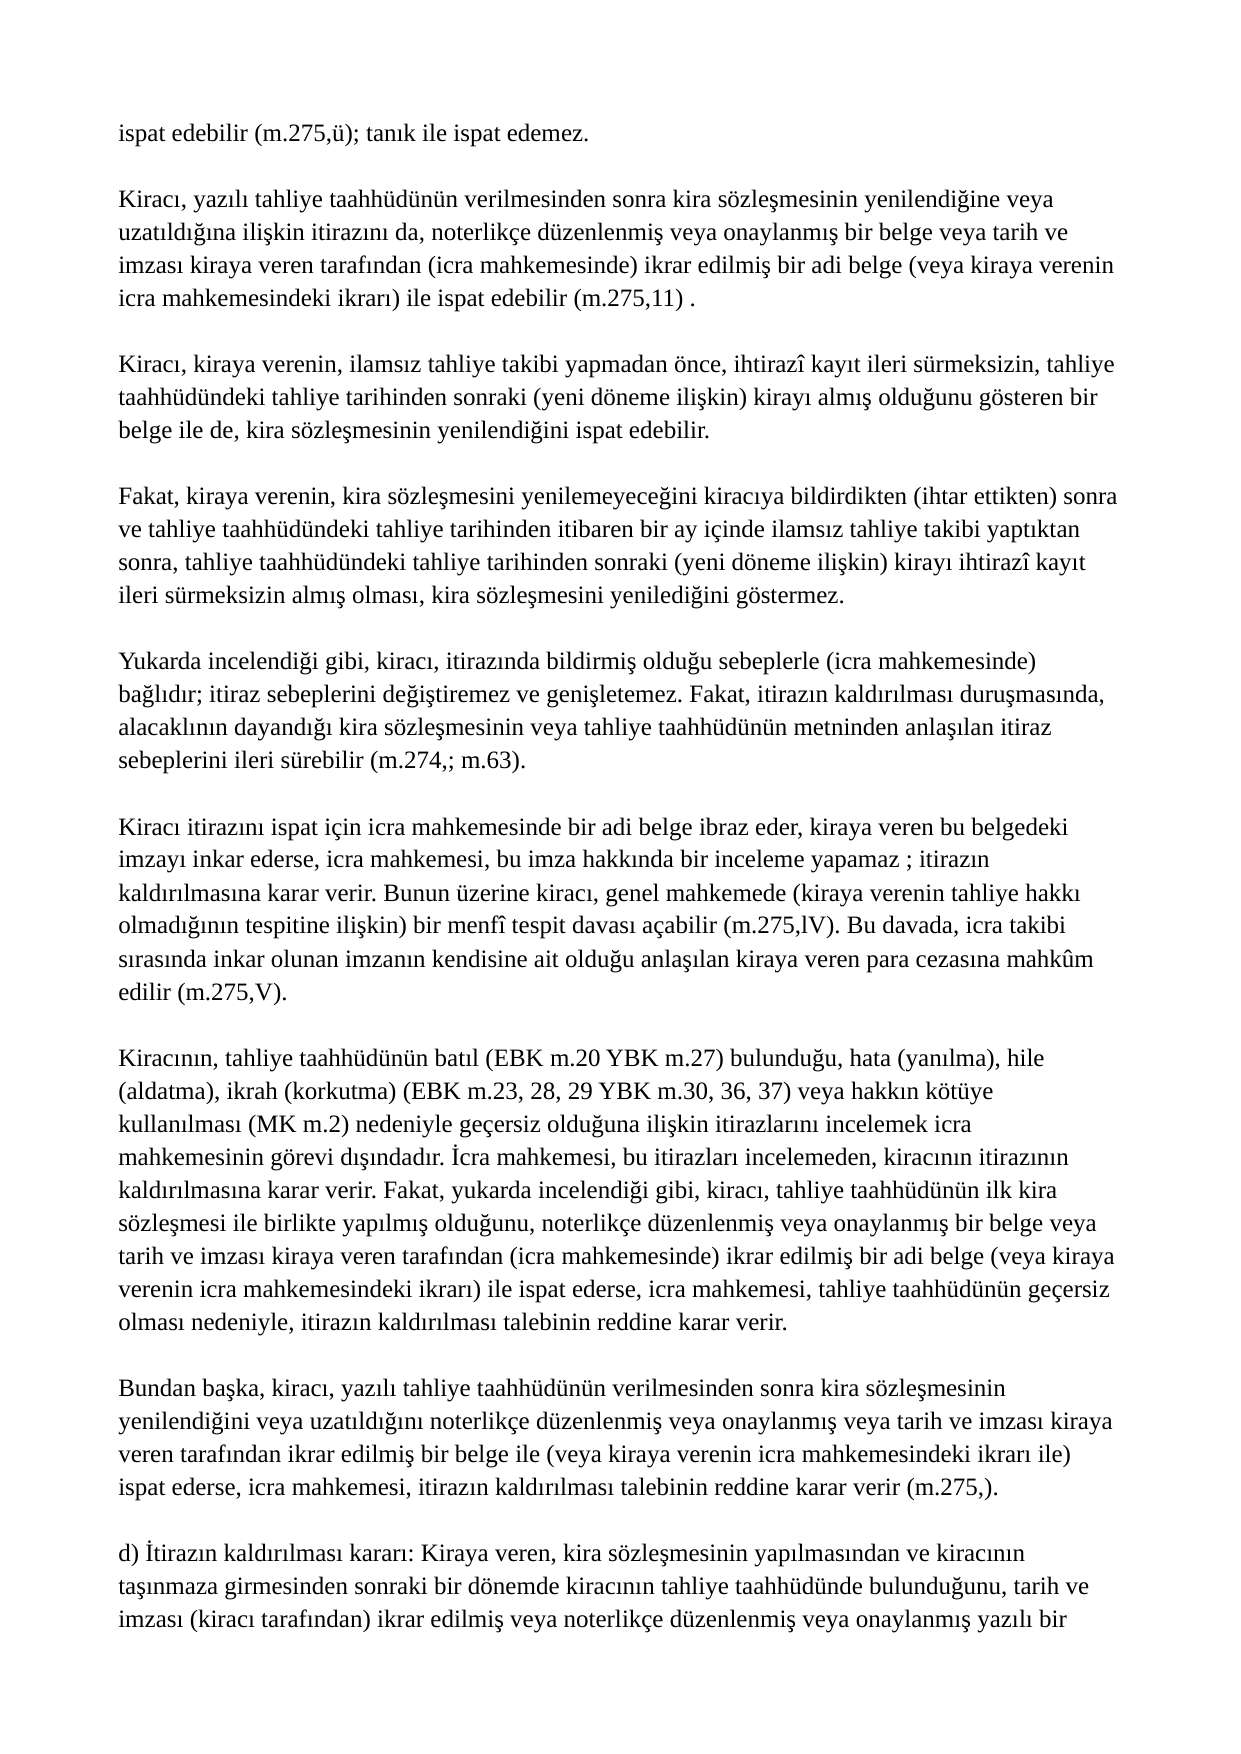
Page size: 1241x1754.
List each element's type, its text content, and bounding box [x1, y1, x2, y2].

text Bu halde, kiracı, icra mahkemesinde itirazını ispat etmekle yükümlüdür; ispat edemezse, icra mahkemesi, itirazın kaldırılmasına karar verir (m.275,ü). Bu konu, az sonra incelenecektir. c) Kiraya verenin noterlikçe düzenlenmiş veya onaylanmış kira sözleşmesine dayanması halinde itirazın kaldırılması: Kiraya veren noterlikçe (re'sen) düzenlenmiş veya tarih ve imzası onaylanmış bir kira sözleşmesine dayanarak ilamsız tahliye takibi yapmış ise, kiraya veren, icra mahkemesinden itirazın kaldırılmasını isteyebilir (m.275,ü). Bu halde de, kiracı, icra mahkemesinde itirazını ispat etmekle yükümlüdür ; ispat edemezse, icra mahkemesi, itirazın kaldırılmasına karar verir (m.275,ü). d) Kiracının itirazını ispat etmesi: İcra mahkemesinde, kiraya veren, kiracı ile kendisi arasında bir kira sözleşmesi bulunduğunu, tarih ve imzası (kiracı tarafından) ikrar edilmiş veya noterlikçe düzenlenmiş veya onaylanmış bir kira sözleşmesi ile ispat edince, itirazını ispat (etme) yükü kiracıya düşer. Kiracı, kira sözleşmesinin yenilendiğine veya uzatıldığına dair olan itirazını aynı kuvvet ve mahiyette bir belge ile ispat edebilir (m.275,ü). Yani kiracı, kira sözleşmesinin yenilendiğini veya uzatıldığını, noterlikçe düzenlenmiş veya onaylanmış bir belge ile ispat edebilir. Bundan başka, kiracı, kira sözleşmesinin yenilendiğini veya uzatıldığını, tarihi ve imzası kiraya veren tarafından (icra mahkemesinde) ikrar edilmiş olan bir adi belge (veya kiraya verenin icra mahkemesinde ikrarı) ile ispat edebilir (m.275,11). Kiracı, itirazını bu belgelerden biri ile ispat edemezse, icra mahkemesi, itirazın kaldırılmasına karar verir (m.275,11) . Kiracı, kiraya verenin takipten önce ihtirazî kayıt ileri sürmeksizin yeni kira dönemine ilişkin kirayı almış olduğunu gösteren bir belge ile de, kira sözleşmesinin yenilendiğini ispat edebilir. Fakat, kiraya verenin, kira sözleşmesini yenilemeyeceğini kiracıya bildirdikten (ihtar ettikten) sonra veya kira süresinin bitiminden itibaren bir ay içinde ilamsız tahliye takibi yaptıktan sonra, yeni kira dönemine ilişkin kirayı ihtirazî kayıt ileri sürmeksizin almış olması, kira sözleşmesini yenilediğini göstermez. Çünkü, kiraya veren, kira sözleşmesini yenilemek istemediğini, ihtarname veya ilamsız tahliye takibi ile bildirmiş durumdadır. Kiracı, itirazında bildirmiş olduğu sebeplerle (icra mahkemesinde) bağlıdır ; itiraz sebeplerini değiştiremez ve genişletemez. Fakat, itirazın kaldırılması duruşmasında, alacaklının dayandığı kira sözleşmesinin metninden anlaşılan itiraz sebeplerini ileri sürebilir (m.274, ; m.63). Mesela, kiracı, itirazında bildirmemiş olsa bile, icra mahkemesinde, ilamsız tahliye takibinin kira süresinin bitiminden önce yapılmış olduğunu ileri sürebilir. Kiracı icra mahkemesinde kira sözleşmesinin yenilendiğini veya uzatıldığını gösteren bir adî belge ibraz eder, bunun üzerine kiraya veren bu belge altındaki imzayı inkar eder ise, icra mahkemesi, bu imza hakkında bir inceleme yapamaz; itirazın kaldırılmasına karar verir. Bunun üzerine kiracı, genel mahkemede dava (kiraya verenin tahliye hakkı olmadığının tespitine ilişkin bir menfî tespit davası) açabilir (m.275,IV). Bu davada, icra takibi sırasında inkar olunan imzanın kendisine ait olduğu anlaşılan kiraya veren para cezasına mahkûm edilir (m.275,V). Kiracı, kira sözleşmesinin yenilendiğini veya uzatıldığını noterlikçe düzenlenmiş veya onaylanmış veya tarih ve imzası kiraya veren tarafından ikrar edilmiş bir belge ile (veya kiraya verenin icra mahkemesindeki ikrarı ile) ispat ederse, icra mahkemesi, kiraya verenin itirazın kaldırılması talebinin reddine karar verir (m.275,111). e) İtirazın kaldırılması kararı: Kiraya veren kira sözleşmesini noterlikçe düzenlenmiş veya onaylanmış bir kira sözleşmesi veya tarih ve imzası kiracı tarafından ikrar edilmiş adî bir kira sözleşmesi ile ispat eder, buna karşılık, kiracı kira sözleşmesinin yenilendiğini veya uzatıldığını noterlikçe düzenlenmiş veya onaylanmış veya tarihi ve imzası kiraya veren tarafından ikrar edilmiş bir adî belge ile ispat edemezse, icra mahkemesi, itirazın kaldırılmasına karar verir . İcra mahkemesi, itirazın kaldırılması kararında kiracıyı (asgari yüzde yirmi) tazminata mahkûm edemez. Çünkü, m.269/d hükmündekinin aksine, m.275 hükmünde, m.68 hükmünün uygulanacağı belirtilmiş değildir . Bu halde, icra mahkemesi yalnız “itirazın kaldırılmasına” karar vermekle yetinir (m.275). İcra mahkemesinin, bundan başka “tahliye kararı” vermesine de gerek yoktur. Çünkü, tahliye, itirazın kaldırılması kararının doğal bir sonucudur ve itirazın kaldırılması kararma göre icra dairesince gerçekleştirilecektir (misaller: ll.Cilt s. 1979 ; fakat, bkz : aşa. dipnot 273 ve 278 civarı). Yıllık kira tutarının temyiz sınırından fazla olması halinde, icra mahkemesinin itirazın kaldırılması kararı temyiz edilebilir (m.363/3). Fakat bu temyiz, itirazın kaldırılması kararının icrasını, yani kiracının tahliye edilmesini durdurmaz. İİK m.269/c, ve m.276,111 hükümlerinde olduğu gibi, burada da, itirazın kaldırılması kararını temyiz eden borçlunun m.36’ya göre teminat yatırarak icra dairesinden bir süre alabileceği ve bunun üzerine Yargıtay'dan icranın geri bırakılmasına (durdurulmasına) karar verilmesini isteyebileceği kanısındayım ; fakat, Yargıtay karşı görüştedir. İcra mahkemesinin itirazın kaldırılması kararı üzerine, kiracı, icra dairesi tarafından, taşınmazdan zorla çıkarılır ve taşınmaz kiraya verene teslim edilir (m.273 kıyasen). İcra mahkemesinin itirazın kaldırılması kararı maddî anlamda kesin hüküm teşkil etmez. Bu nedenle, itirazı kaldırılmış olan kiracı, genel mahkemede (kiraya verenin tahliye hakkı olmadığının tespiti için) menfî tespit davası açabilir. Bu menfî tespit davasının, itirazın kaldırılması kararının icrasına etkisi ilerde incelenecektir . f) İtirazın kaldırılması talebinin reddi kararı: Kiraya veren, kiracı ile arasında bir kira sözleşmesi bulunduğunu noterlikçe düzenlenmiş veya onaylanmış bir kira sözleşmesi veya tarih ve imzası kiracı tarafından ikrar edilmiş adî yazılı bir kira sözleşmesi ile ispat edemezse (özellikle kiracı adî yazılı kira sözleşmesindeki imzayı inkar ederse), icra mahkemesi, itirazın kaldırılması talebinin reddine karar verir. Kiraya veren kira sözleşmesini noterlikçe düzenlenmiş veya onaylanmış bir kira sözleşmesi veya tarih ve imzası kiracı tarafından ikrar edilmiş adî yazılı bir kira sözleşmesi ile ispat eder, buna karşılık, kiracı da, kira sözleşmesinin yenilendiğini veya uzatıldığını noterlikçe düzenlenmiş veya onaylanmış veya tarih ve imzası kiraya veren tarafından ikrar edilmiş bir belge ile (veya kiraya verenin icra mahkemesindeki ikrarı ile) ispat ederse, icra mahkemesi, kiraya verenin itirazın kaldırılması talebinin reddine karar verir (m.275,111). Kiraya veren, kira süresinin bitiminden önce tahliye takip talebinde bulunmuş ise, icra mahkemesi, itirazın kaldırılması talebinin reddine karar verir. Kiraya veren, kira süresinin bitiminden itibaren bir aylık süreyi geçirdikten sonra takip talebinde bulunmuş ise, icra mahkemesi, itirazın kaldırılması talebinin reddine karar verir . Bir kira sözleşmesinde birden fazla kiraya veren veya kiracı bulunması halinde, ilamsız tahliye takibi kiraya verenlerin hepsi tarafından birlikte yapılmamış veya kiracıların hepsine karşı birlikte yapılmamış ise, icra mahkemesi, itirazın kaldırılmasına karar veremez ; itirazın kaldırılması talebinin reddine karar verir . Kiraya veren takip talebinde tahliye istememişse, icra mahkemesi, itirazın kaldırılmasına karar veremez ; itirazın kaldırılması talebinin reddine karar verir . Yıllık kira tutarının temyiz sınırından fazla olması halinde, icra mahkemesinin itirazın kaldırılması talebinin reddi kararı temyiz edilebilir (m.363/3). İcra mahkemesinin itirazın kaldırılması talebinin reddi kararı maddî anlamda kesin hüküm teşkil etmez. Bu nedenle, kiraya veren, sulh hukuk mahkemesinde kiracıya karşı tahliye davası açabilir (m.275,IV). g) İtirazın kaldırılması talebinin konusuz kalması: Kiraya verenin itirazın kaldırılması talebinde bulunmasından sonra, kiracı taşınmazı tahliye ederse, itirazın kaldırılması talebi konusuz kalır. Bu halde, icra mahkemesi, itirazın kaldırılması talebinin konusuz kaldığı gerekçesiyle bu talep hakkında bir karar verilmesine yer (mahal) olmadığına karar verir. Fakat icra mahkemesi, yargılama giderleri bakımından yargılamaya devam ederek, hangi tarafın haksız olduğunu tespit ederek, o tarafı yargılama giderlerine mahkûm eder . Konut ve çatılı işyeri kiralarında taşınmazların tahliyesi 1) Genel bilgi Konut ve çatılı işyeri kiralarında (YBK m.3 3 9) kiracı, belirli süreli sözleşmelerin süresinin bitiminden en az onbeş gün önce bildirimde bulunmadıkça, sözleşme aynı koşullarla bir yıl için uzatılmış sayılır. Kiraya veren, sözleşme süresinin bitimine dayanarak sözleşmeyi sona erdiremez (YBK m.347,I,c.l ve 2) . Buna göre, kiraya verenin kira süresinin bitiminde kiracıyı çıkarma hakkı olmadığı için, kiraya veren, yukarda incelenen İİK m.272275 hükümlerine göre, kiracıya karşı ilamsız tahliye takibi de yapamaz. Bu halde, kiraya veren, (yazılı bir tahliye taahhüdü olmadan) yalnız kira sözleşmesine dayanarak kira süresinin bitmesi nedeniyle ilamsız tahliye takibi yapamaz ; yaparsa, icra dairesinin takip talebini reddetmesi gerekir. İcra dairesi, kiracıya tahliye emri gönderirse, kiracı takibin iptali için (süresiz) şikayet yoluna gidebileceği gibi, tahliye emrine itiraz da edebilir. Bunun üzerine, kiraya veren itirazın kaldırılması talebi ile icra mahkemesine başvurursa, icra mahkemesi, itirazın kaldırılması talebinin reddine karar verir. Az sonra görüleceği gibi, elinde kiracı tarafından (sonradan) verilmiş geçerli bir yazılı tahliye taahhüdü (YBK m.352,I) bulunan kiraya veren, bu tahliye taahhüdüne dayanarak, tahliye taahhüdünde yazılı tahliye tarihinin bitiminden itibaren bir ay içinde, yukarda incelenmiş olan m.272 hükmüne göre, ilamsız tahliye takibi yapabilir. Burada ( nolu başlık altında), bu yolun özellikleri incelenecektir. Bu yapılırken, yukardaki “konut ve çatılı işyeri dışındaki kiralarda taşınmazların tahliyesi” (ü nolu başlık altındaki) açıklamalara yollamada (atıfta) bulunarak, konut ve çatılı işyeri kiralarında taşınmazların ilamsız icra yolu ile tahliyesinin arzettiği özelliklerin incelenmesi ile yetinilecektir: 2) Yazılı tahliye taahhüdü Yukarda da değinildiği gibi, kiracı, kiralananın teslim edilmesinden sonra, kiraya verene karşı, kiralananı belli bir tarihte boşaltmayı yazılı olarak üstlendiği halde boşaltmamışsa kiraya veren, kira sözleşmesini bu tarihten başlayarak bir ay içinde icraya başvurmak (veya tahliye davası HMK m.4/a açmak) suretiyle sona erdirebilir (YBK m.352,I): YBK m.352 “birinci fıkrası, 6570 sayılı Kanunun 7 nci maddesinin birinci fıkrasının (a) bendinden alınmıştır. Ancak, uygulamadaki adıyla “kiracının tahliye taahhüdü”nün geçerli olması, yine uygulamada benimsendiği gibi, kiracının, bunu kiraya verene karşı, kiralananın teslim edilmesinden sonra, yazılı olarak ve belirli bir tarih içerecek biçimde üstlenmesi koşullarının birlikte gerçekleşmesine bağlanmıştır” . Buna göre, konut ve çatılı işyeri kiralarında, kiracı kiralananın teslim edilmesinden sonra, kiraya verene karşı, kiralananı belli bir tarihte boşaltmayı yazılı olarak üstlendiği halde boşaltmamışsa, kiraya veren , bu tarihten başlayarak bir ay içinde icra dairesine başvurarak tahliye isteyebilir (YBK m.352,1); yani, İİK'nun 272 ve sonraki maddelerine göre ilamsız tahliye takibi yapabilir. Burada söz ve inceleme konusu olan kiracı (borçlu) tarafından verilmiş olan yazılı tahliye taahhüdüdür. Kiracıdan başka bir üçüncü kişinin verdiği tahliye taahhüdüne dayanarak kiracıya karşı ilamsız tahliye takibi yapılamayacağı gibi, tahliye davası da açılamaz . Fakat, kiraya veren, kiracının tahliyesini taahhüt etmiş olan üçüncü kişiye karşı, YBK m.128 hükmüne göre tazminat davası açabilir. Tahliye taahhüdü ilk kira sözleşmesi ile birlikte yapılmış ise, kiracı bu tahliye taahhüdünü ekseriya cebir ve ikrah etkisi altında yapacağından ve bu YBK m.347,Tin “sözleşme aynı koşullarla bir yıl için uzatılmış sayılır. Kiraya veren, sözleşme süresinin bitimine dayanarak sözleşmeyi sona erdiremez” hükmüne aykırı düşeceğinden, böyle (ilk kira sözleşmesi ile birlikte yapılmış) tahliye taahhüdü kamu düzenine aykırı ve bu nedenle geçersizdir . Buna karşılık, kiralananın kiracıya teslim edilmesinden sonraki bir dönemde, kiracının verdiği yazılı tahliye taahhüdü geçerlidir (YBK m.352,1). Çünkü, bu halde taşınmazda oturmakta olan kiracının baskı altında bulunması söz konusu değildir; yani, kiracı tahliye taahhüdünü serbest iradesi ile vermektedir . Kiracı taşınmazda sözlü bir kira sözleşmesine dayanarak oturmakta olsa bile, kiracının taşınmazda oturmakta iken verdiği yazılı tahliye taahhüdü geçerlidir. Yukarda görüldüğü gibi, ilk kira sözleşmesindeki tahliye taahhüdü geçersizdir. Buna karşılık, kiracı kiralananda oturmakta iken yapılan (veya yenilenen) ikinci kira sözleşmesindeki tahliye taahhüdü geçerlidir . Çünkü, bu halde de kiralananda oturmakta olan kiracının baskı altında bulunması söz konusu değildir; yani, kiracı, ikinci kira sözleşmesini ve bu sözleşmedeki tahliye taahhüdünü serbest iradesi ile imzalamaktadır . Kiracının kiralananda oturmakta iken verdiği ikinci ve onu izleyen tahliye taahhütleri de geçerlidir . Çünkü, bu halde de kiralananda oturmakta olan kiracının baskı altında bulunması söz konusu değildir ; yani, kiracı ikinci ve onu izleyen tahliye taahhütlerini serbest iradesi ile imzalamaktadır. Tahliye taahhüdü yazılı olarak yapılmalıdır (YBK m.352,I). Bunun dışında, tahliye taahhüdü herhangi bir şekle tabi değildir. Tahliye taahhüdü, kiracının tek taraflı bir beyanı ile yapılan bir işlem olduğundan, sözleşme şeklinde yapılmasına gerek yoktur. Bu nedenle, tahliye taahhüdü, kira sözleşmesinin uzatılmasına veya yenilenmesine ilişkin sözleşmede yapılabileceği gibi, ayrı bir belgede (mesela, bir mektupta, ihtarnamede, konusu sadece tahliye taahhüdü olan bir belgede) de yapılabilir . Tahliye taahhüdünde, kiralananın belli bir tarihte boşaltılacağının açıkça yazılı olması gerekir (YBK m.352,I). Bu (taşınmazın tahliye edileceği) tarih kira süresinin bitim tarihi olabileceği gibi, ondan önceki veya sonraki (belirli) bir tarih de olabilir. Açık bir tahliye tarihini içermeyen yazılı tahliye taahhüdüne dayanarak ilamsız tahliye takibi yapılamaz . Tahliye taahhüdünün hiçbir şarta bağlı olmaması (kayıtsız ve şartsız olması) gerekir . Tahliye taahhüdü kiracı tarafından verilir. Kanımca, kiracının vekilinin verdiği tahliye taahhüdünün geçerli olabilmesi için, vekilin vekaletnamesinde açık bir “tahliye taahhüdü verme yetkisinin” bulunması gerekir. Yargıtay, vekaletnamesinde ahzü kabz, sulh, ibra, feragat ve satış yetkisi bulunan vekilin, tahliye taahhüdünde bulunabilmesi için özel yetkiye gerek bulunmadığına karar vermiştir. Bundan başka, kiracı adına kira sözleşmesini yapmış (imzalamış) olan vekilin, kiracı adına tahliye taahhüdünde bulunabileceğine karar verilmiştir . Kira sözleşmesinde birden fazla kiracının bulunması halinde, kiracıların tümü tahliye taahhüdünde bulunmuş ise, kiraya veren bu tahliye taahhüdüne dayanarak ilamsız tahliye takibi yapabilir. Kiracılardan birinin (veya birkaçının) verdiği tahliye taahhüdüne dayanarak ilamsız tahliye takibi yapılamaz. Çünkü, kiracılar arasında mecburî takip arkadaşlığı vardır. Yukarda görüldüğü gibi, kira süresinin bitmesi nedeniyle ilamsız tahliye, yalnız yazılı kira sözleşmesi (mukavelename) bulunması halinde başvurulabilecek olan bir yoldur (m.272,I). Bu kural, konut ve çatılı işyeri dışındaki (boş arsalar, tarlalar, bahçeler ve bağlar gibi) kiralarda taşınmazların tahliyesinde tam olarak uygulanır. Buna karşılık, konut ve çatılı işyeri kiralarında (YBK m.339 vd) yazılı bir kira sözleşmesi bulunmasa dahi, sadece yazılı tahliye taahhüdüne dayanarak ilamsız tahliye takibi yapılabilir (YBK m.352,I). Ancak, bu yazılı tahliye taahhüdünden (veya başka bir belgeden veya kiracının ikrarından), taraflar arasında daha önce sözlü bir kira sözleşmesi yapılmış olduğunun ve kiracının bu sözlü kira sözleşmesi gereğince kiralananda oturmakta iken yazılı tahliye taahhüdünde bulunduğunun açıkça anlaşılması gerekir . 3) Takip talebi Konut ve çatılı işyeri kiralarında elinde yukarda incelendiği gibi geçerli bir yazılı tahliye taahhüdü bulunan kiraya veren, kiracıya karşı (icra dairesinde) ilamsız tahliye takibi yapabilir (YBK m.352,I). Bu takip talebi, kural olarak yukarda incelendiği gibidir . Burada da takip talebinde bulunma süresi bir aydır (m.272,I) . Bu bir aylık süre, yazılı tahliye taahhüdünde belirtilmiş olan tahliye tarihinin bitiminden itibaren işlemeye başlar. Burada da, kiraya veren, tahliye taahhüdünde belirtilmiş olan tahliye tarihinden önce takip talebinde bulunamaz Kiracı tahliye taahhüdünde bulunduktan sonra kiraya veren taşınmazını başkasına temlik ederse, yeni malik, eski malike verilen tahliye taahhüdüne dayanarak, kiracıya karşı ilamsız tahliye takibi yapabilir . Tahliye taahhüdü kiracının mirasçılarını da bağlar. Bu nedenle kiracı yazılı tahliye taahhüdünde bulunduktan sonra ölmüş ise, kiraya veren, bu tahliye taahhüdüne dayanarak mirasçılara karşı ilamsız tahliye takibi yapabilir . Kiraya verenin, takip talebinde bir yazılı tahliye taahhüdüne dayandığını bildirmesi ve bu tahliye taahhüdünün aslını (veya kendisi tarafından onaylanmış iki örneğini) takip talebi ile birlikte icra dairesine vermesi gerekli ve yeterüdir (Y m.21/d) . 4) Tahliye emri Konut ve çatılı işyeri kiralarında yazılı tahliye taahhüdüne dayanarak yapılan ilamsız tahliye takibi üzerine de, icra dairesi, kiracıya (14 örnek nolu) tahliye emri gönderir (m.272,ü,). Bu tahliye emri, yukarda incelendiği gibidir. 5) Tahliye emrine itiraz edilmemesi Kiracı, tahliye emrinin kendisine tebliğinden itibaren yedi gün içinde (icra dairesinde) tahliye emrine itiraz etmezse, ilamsız tahliye takibi kesinleşir. Bu halde, kiracı, tahliye emrinin tebliğinden itibaren onbeş gün içinde taşınmazı boşaltmazsa, icra dairesi tarafından taşınmazdan zorla çıkarılır ve taşınmaz kiraya verene teslim edilir (m.273). Bu konu, tamamen yukarda incelendiği gibidir. Yani, bu konuda, konut ve çatılı işyeri kiraları ile diğer kiralar arasında hiçbir fark yoktur . 6) Tahliye emrine itiraz edilmesi Yukarda incelendiği gibi, kiracı, tahliye emrinin kendisine tebliğinden itibaren yedi gün içinde (icra dairesinde) tahliye emrine itiraz edebilir (m.274) ". a) İtiraz sebepleri: aa) Kiracının itirazı, adi yazılı tahliye taahhüdündeki imzanın (ve tarihin) inkarına ilişkin olabilir. İmza (veya tarih) inkarının açık olması gerekir . Kiracı, tahliye emrine itiraz ederken takibin dayandığı adi yazılı tahliye taahhüdündeki imzayı (ve tarihi) ayrıca ve açıkça inkar etmezse, bu imzayı (ve tarihi) ikrar etmiş sayılır. Çünkü, kiracı itiraz sebepleriyle bağlıdır (m.274,, m.63) . bb) Kiracının itirazı, tahliye taahhüdünün ilk kira sözleşmesi ile birlikte verilmiş olduğu ve bu nedenle geçersiz bulunduğuna ilişkin olabilir (bkz : yuk. dipnot 242 civarı). cc) Kiracının itirazı, yazılı tahliye taahhüdünün verilmesinden sonra kira sözleşmesinin yenilendiğine veya uzatıldığına ilişkin de olabilir (m.272, ; m.275,11). b) İtirazın etkisi: Kiracının yedi gün içinde (icra dairesine) yaptığı itiraz, tahliye takibini durdurur (m.274,ü). Bunun üzerine, kiraya verenin, itiraz ile duran ilamsız tahliye takibine devam edebilmesi için, icra mahkemesinden itirazın kaldırılmasını istemesi gerekir (m.275); itirazın kaldırılması, az sonra incelenecektir. Kiraya veren icra mahkemesinden itirazın kaldırılması kararı getirmeden, icra dairesi, itiraz ile durmuş olan ilamsız tahliye takibine davam edemez . Yedi gün içinde tahliye emrine itiraz etmiş ve bu nedenle hakkındaki tahliye takibi durmuş olan kiracının, ayrıca icra mahkemesine başvurarak takibin durdurulmasını ve tahliye emrinin (veya takibin) iptalini istemekte hukuki yararı yoktur. 7) İtirazın kaldırılması (m.275) Yukarda incelendiği gibi, tahliye emrine itiraz ile duran ilamsız tahliye takibine devam edilebilmesi için, kiraya veren, hemen icra mahkemesinden itirazın kaldırılmasını isteyebilir (m.275,I) . a) adi yazılı tahliye taahhüdü bulunması halinde itirazın kaldırılması: aa) imza inkar edilmiş ise : Kiraya veren adi yazılı bir tahliye taahhüdüne dayanarak ilamsız tahliye takibi yapmış ve kiracı tahliye emrine itirazında bu adi yazılı tahliye taahhüdündeki imzayı ayrıca ve açıkça inkar etmiş ise, kiraya veren, icra mahkemesinden itirazın kaldırılmasını isteyemez; isterse, icra mahkemesi, imza incelemesi yapmaksızın, itirazın kaldırılması talebinin reddine karar verir. Çünkü, bu halde, icra mahkemesinin (inkar edilen) imzayı inceleme (veya incelettirme) yetkisi yoktur. Bu halde, gerek kiracının (itirazında) imzayı inkar etmesi üzerine, gerek icra mahkemesinin itirazın kaldırılması talebini reddetmesi üzerine, kiraya veren, sulh hukuk mahkemesinde kiracıya karşı tahliye davası açabilir (m.275,IV). Bu tahliye davasında, icra takibi sırasında inkar ettiği imzanın kendisine ait olduğu anlaşılan kiracı, (sulh hukuk mahkemesince) para cezasına mahkûm edilir (m.275,V). bb) Adî yazılı tahliye taahhüdündeki tarih inkar edilmiş ise : Kiraya veren adi yazılı bir tahliye taahhüdüne dayanarak ilamsız tahliye takibi yapmış ve kiracı tahliye emrine itirazında bu adi yazılı tahliye taahhüdündeki tarihi (tanzim tarihini) ayrıca ve açıkça inkar etmiş ise, kiraya veren, icra mahkemesinden itirazın kaldırılmasını isteyemez ; isterse, icra mahkemesi, tarih konusunda bir inceleme yapmaksızın, itirazın kaldırılması talebinin reddine karar verir. Çünkü, m.275,irye göre, icra mahkemesinin itirazın kaldırılmasına karar verebilmesi için, imzanın ikrar edilmiş olması yeterli olmayıp, bundan başka tarih'in de ikrar edilmiş olması gerekir Kiracı, tahliye emrine itiraz ederken inkar etmiş olduğu imzayı veya tarihi (veya her ikisini) icra mahkemesinde açıkça ikrar (kabul) ederse, o zaman, kiraya verenin itirazın kaldırılması talebi icra mahkemesince incelenir. Çünkü, kiraya verenin tahliye talebi, tarih ve imzası ikrar olunmuş bir tahliye taahhüdüne dayanmaktadır (m.275,11) cc) Tahliye taahhüdündeki imza ve tarih ikrar edilmiş (veya ayrıca ve açıkça inkar edilmemiş) ise : Kiracı tahliye emrine itiraz ederken adi yazılı tahliye taahhüdündeki imzayı ve tarihi açıkça ikrar etmiş veya imzayı ve tarihi ayrıca ve açıkça inkar etmemiş (ve bu nedenle imzayı ve tarihi ikrar etmiş sayılmış) ise, kiraya veren, icra mahkemesinden itirazın kaldırılmasını isteyebilir (m.275,ü) . Bu halde, kiracı, icra mahkemesinde adi yazılı tahliye taahhüdündeki imzayı ve tarihi inkar edemez; çünkü kiracı, itiraz sebepleri ile bağlıdır (m.274,; m.63) . b) Noterlikçe düzenlenmiş veya onaylanmış tahliye taahhüdü bulunması halinde itirazın kaldırılması : Kiraya veren, noterlikçe (re'sen) düzenlenmiş veya tarih ve imzası onaylanmış bir tahliye taahhüdüne dayanarak ilamsız tahliye takibi yapmış ise, icra mahkemesinden itirazın kaldırılmasını isteyebilir (m.275, ü). Bu halde, kira sözleşmesi de noterlikçe düzenlenmiş veya onaylanmış ise ve (noterlikçe düzenlenmiş veya onaylanmış) tahliye taahhüdünün tarihi (kira sözleşmesinden) daha sonraki bir tarih ise, kiraya veren, icra mahkemesinden itirazın kaldırılmasını isteyebilir . Kira sözleşmesi sözlü olarak yapılmış ise, kiraya verenin noterlikçe düzenlenmiş veya onaylanmış tahliye taahhüdüne dayanarak icra mahkemesinden itirazın kaldırılmasını isteyebilmesi için, bu tahliye taahhüdünden (veya başka bir belgeden veya kiracının ikrarından), taraflar arasında daha önce sözlü bir kira sözleşmesi yapılmış olduğunun ve kiracının bu sözlü kira sözleşmesi gereğince kiralananda oturmakta iken yazılı tahliye taahhüdünde bulunduğunun açıkça anlaşılması gerekir. Kira sözleşmesi adi yazılı şekilde yapılmış ise, kiraya verenin noterlikçe düzenlenmiş veya onaylanmış tahliye taahhüdüne dayanarak icra mahkemesinden itirazın kaldırılmasını isteyebilmesi için, kiracının adi yazılı kira sözleşmesindeki tarihi inkar etmemiş (ikrar etmiş) olması veya (kira sözleşmesindeki tarihin inkar edilmiş olması halinde) noterlikçe düzenlenmiş veya onaylanmış tahliye taahhüdünden (veya başka bir belgeden veya kiracının ikrarından) kiracının (tarihini inkar ettiği) adi yazılı kira sözleşmesi gereğince kiralananda oturmakta iken yazılı tahliye taahhüdünde bulunduğunun açıkça anlaşılması gerekir . Kiracı adi yazılı kira sözleşmesindeki tarihi inkar etmiş ve kiraya verenin dayandığı noterlikçe düzenlenmiş veya onaylanmış tahliye taahhüdünden (veya başka bir belgeden veya kiracının ikrarından) kiracının (tarihini inkar ettiği) adi yazılı kira sözleşmesi gereğince kiralananda oturmakta iken yazılı tahliye taahhüdünde bulunduğu açıkça anlaşılamıyor ise, kiraya veren, icra mahkemesinden itirazın kaldırılmasını isteyemez; isterse, icra mahkemesi itirazın kaldırılması talebinin reddine karar verir . c) Kiracının itirazını ispat etmesi: İcra mahkemesinde, kiraya veren, kira sözleşmesinin yapılmasından ve kiracının taşınmaza girmesinden sonraki bir dönemde kiracının tahliye taahhüdünde bulunduğunu, tarih ve imzası (kiracı tarafından) ikrar edilmiş veya noterlikçe düzenlenmiş veya onaylanmış bir tahliye taahhüdü ile ispat edince, itirazını ispat (etme) yükü kiracıya düşer. Kiracı, tahliye taahhüdünün ilk kira sözleşmesi ile birlikte verilmiş olduğuna ilişkin itirazını, noterlikçe düzenlenmiş veya onaylanmış bir belge veya tarih ve imzası kiraya veren tarafından (icra mahkemesinde) ikrar edilmiş bir adi belge (veya kiraya verenin icra mahkemesindeki ikrarı) ile ispat edebilir (m.275,ü); tanık ile ispat edemez. Kiracı, yazılı tahliye taahhüdünün verilmesinden sonra kira sözleşmesinin yenilendiğine veya uzatıldığına ilişkin itirazını da, noterlikçe düzenlenmiş veya onaylanmış bir belge veya tarih ve imzası kiraya veren tarafından (icra mahkemesinde) ikrar edilmiş bir adi belge (veya kiraya verenin icra mahkemesindeki ikrarı) ile ispat edebilir (m.275,11) . Kiracı, kiraya verenin, ilamsız tahliye takibi yapmadan önce, ihtirazî kayıt ileri sürmeksizin, tahliye taahhüdündeki tahliye tarihinden sonraki (yeni döneme ilişkin) kirayı almış olduğunu gösteren bir belge ile de, kira sözleşmesinin yenilendiğini ispat edebilir. Fakat, kiraya verenin, kira sözleşmesini yenilemeyeceğini kiracıya bildirdikten (ihtar ettikten) sonra ve tahliye taahhüdündeki tahliye tarihinden itibaren bir ay içinde ilamsız tahliye takibi yaptıktan sonra, tahliye taahhüdündeki tahliye tarihinden sonraki (yeni döneme ilişkin) kirayı ihtirazî kayıt ileri sürmeksizin almış olması, kira sözleşmesini yenilediğini göstermez. Yukarda incelendiği gibi, kiracı, itirazında bildirmiş olduğu sebeplerle (icra mahkemesinde) bağlıdır; itiraz sebeplerini değiştiremez ve genişletemez. Fakat, itirazın kaldırılması duruşmasında, alacaklının dayandığı kira sözleşmesinin veya tahliye taahhüdünün metninden anlaşılan itiraz sebeplerini ileri sürebilir (m.274,; m.63). Kiracı itirazını ispat için icra mahkemesinde bir adi belge ibraz eder, kiraya veren bu belgedeki imzayı inkar ederse, icra mahkemesi, bu imza hakkında bir inceleme yapamaz ; itirazın kaldırılmasına karar verir. Bunun üzerine kiracı, genel mahkemede (kiraya verenin tahliye hakkı olmadığının tespitine ilişkin) bir menfî tespit davası açabilir (m.275,lV). Bu davada, icra takibi sırasında inkar olunan imzanın kendisine ait olduğu anlaşılan kiraya veren para cezasına mahkûm edilir (m.275,V). Kiracının, tahliye taahhüdünün batıl (EBK m.20 YBK m.27) bulunduğu, hata (yanılma), hile (aldatma), ikrah (korkutma) (EBK m.23, 28, 29 YBK m.30, 36, 37) veya hakkın kötüye kullanılması (MK m.2) nedeniyle geçersiz olduğuna ilişkin itirazlarını incelemek icra mahkemesinin görevi dışındadır. İcra mahkemesi, bu itirazları incelemeden, kiracının itirazının kaldırılmasına karar verir. Fakat, yukarda incelendiği gibi, kiracı, tahliye taahhüdünün ilk kira sözleşmesi ile birlikte yapılmış olduğunu, noterlikçe düzenlenmiş veya onaylanmış bir belge veya tarih ve imzası kiraya veren tarafından (icra mahkemesinde) ikrar edilmiş bir adi belge (veya kiraya verenin icra mahkemesindeki ikrarı) ile ispat ederse, icra mahkemesi, tahliye taahhüdünün geçersiz olması nedeniyle, itirazın kaldırılması talebinin reddine karar verir. Bundan başka, kiracı, yazılı tahliye taahhüdünün verilmesinden sonra kira sözleşmesinin yenilendiğini veya uzatıldığını noterlikçe düzenlenmiş veya onaylanmış veya tarih ve imzası kiraya veren tarafından ikrar edilmiş bir belge ile (veya kiraya verenin icra mahkemesindeki ikrarı ile) ispat ederse, icra mahkemesi, itirazın kaldırılması talebinin reddine karar verir (m.275,). d) İtirazın kaldırılması kararı: Kiraya veren, kira sözleşmesinin yapılmasından ve kiracının taşınmaza girmesinden sonraki bir dönemde kiracının tahliye taahhüdünde bulunduğunu, tarih ve imzası (kiracı tarafından) ikrar edilmiş veya noterlikçe düzenlenmiş veya onaylanmış yazılı bir tahliye taahhüdü ile ispat eder, buna karşılık kiracı, tahliye taahhüdünün ilk kira sözleşmesi ile birlikte verilmiş olduğunu veya tahliye taahhüdünün verilmesinden sonra kira sözleşmesinin yenilendiğini veya uzatıldığını, noterlikçe düzenlenmiş veya onaylanmış bir belge veya tarih ve imzası kiraya veren tarafından (icra mahkemesinde) ikrar edilmiş bir adi belge (veya kiraya verenin icra mahkemesindeki ikrarı) ile ispat edemezse, icra mahkemesi, itirazın kaldırılmasına karar verir (m.275,11) . Bu halde, icra mahkemesi yalnız “itirazın kaldırılmasına” karar vermekle yetinir (m.275). İcra mahkemesinin, bundan başka “tahliye kararı” vermesine de gerek yoktur . İtirazın kaldırılması kararının temyizi ve kiracının taşınmazdan zorla çıkarılması yukarda incelendiği gibidir . e) İtirazın kaldırılması talebinin reddi kararı: Kiraya veren, kira sözleşmesinin yapılmasından ve kiracının taşınmaza girmesinden sonraki bir dönemde kiracının tahliye taahhüdünde bulunduğunu, tarih ve imzası (kiracı tarafından) ikrar edilmiş veya noterlikçe düzenlenmiş veya onaylanmış yazılı bir tahliye taahhüdü ile ispat edemezse (özellikle tahliye taahhüdü ilk kira sözleşmesi ile birlikte verilmiş veya kiracı tahliye taahhüdündeki imzayı veya tarihi inkar etmiş ise), yukarda görüldüğü gibi, icra mahkemesi, itirazın kaldırılması talebinin reddine karar verir. Kiraya veren kira sözleşmesinin yapılmasından ve kiracının taşınmaza girmesinden sonraki bir dönemde kiracının tahliye taahhüdünde bulunduğunu, tarih ve imzası (kiracı tarafından) ikrar edilmiş veya noterlikçe düzenlenmiş veya onaylanmış yazılı bir tahliye taahhüdü ile ispat eder ; buna karşılık, kiracı, yazılı tahliye taahhüdünün verilmesinden sonra kira sözleşmesinin yenilendiğini veya uzatıldığını noterlikçe düzenlenmiş veya onaylanmış veya tarih ve imzası kiraya veren tarafından ikrar edilmiş bir belge ile (veya kiraya verenin icra mahkemesindeki ikrarı ile) ispat ederse, icra mahkemesi, itirazın kaldırılması talebinin reddine karar verir (m.275,). Kiraya veren, tahliye taahhüdünde belirtilmiş olan tahliye tarihinden önce ilamsız tahliye takip talebinde bulunmuş ise, icra mahkemesi, itirazın kaldırılması talebinin reddine karar verir. Kiraya veren, tahliye taahhüdünde belirtilmiş olan tahliye tarihinin bitiminden itibaren bir aylık süreyi geçirdikten sonra itirazın kaldırılmasını istemişse, icra mahkemesi, itirazın kaldırılması talebinin reddine karar verir. İtirazın kaldırılması talebinin reddi kararının temyizi ve kiraya verenin tahliye davası açması yukarda incelendiği gibidir . f) İtirazın kaldırılması talebinin konusuz kalması da yukarda incelendiği gibidir . IV Tahliye davası açılması 1) Doğruca tahliye davası açılması Kira süresinin bitmesi veya (konut ve çatılı işyeri kiralarında) kiracının yazılı tahliye taahhüdünde bulunmuş olması halinde, kiraya veren, yukarda incelenmiş olan ilamsız tahliye takibi (m.272275) yapmak zorunda değildir. Kiraya veren, ilamsız tahliye takibi yapmadan, doğruca sulh hukuk mahkemesinde tahliye davası da açabilir (HMK m.4/a) . İÎK'nun 272. maddesindeki bir aylık süre, bu tahliye davası için de (kıya sen) uygulanır. Yani, kiraya veren, kira süresinin veya yazılı tahliye taahhüdünde belirtilen tahliye tarihinin bitiminden itibaren bir ay içinde (sulh hukuk mahkemesinde) tahliye davası açabilir . 2) İcra takibinden sonra tahliye davası açılması İlamsız tahliye takibinde, kiracının tahliye emrine itiraz etmesi üzerine, kiraya veren, icra mahkemesinden itirazın kaldırılmasını istemek zorunda olmayıp, sulh hukuk mahkemesinde tahliye davası açabilir . Bu halde, kiraya veren, ya icra mahkemesinden itirazın kaldırılmasını ister veya sulh hukuk mahkemesinde tahliye davası açar; yoksa, bu iki hakkı birlikte kullanamaz. Yani kiraya veren, hem icra mahkemesinden itirazın kaldırılmasını ister hem de sulh hukuk mahkemesinde tahliye davası açamaz. Fakat, Yargıtay 6.HD karşı görüştedir . Bu halde, tahliye davasının açılması bir süreye (özellikle m.272'deki bir aylık süreye) tabi değildir. Çünkü, m.272'deki bir aylık süre içinde ilamsız tahliye takibi yapılmış olup, tahliye davası bu icra takibinden sonra açılmaktadır. Kiraya veren, kiracının adi yazılı kira sözleşmesindeki veya tahliye taahhüdündeki imzayı itirazında inkar etmiş olması nedeniyle sulh hukuk mahkemesinde tahliye davası açmak zorunda kalmış ise, bu tahliye davasında, icra takibi sırasında inkar ettiği imzanın kendisine ait olduğu anlaşılan kiracı, (sulh hukuk mahkemesince) para cezasına mahkûm edilir (m.275,V). Kiraya veren, icra mahkemesinin itirazın kaldırılması talebinin reddi kararından sonra da, sulh hukuk mahkemesinde tahliye davası açabilir . Yargıtay ö.HD’ne göre, alacaklı kiraya veren, bu halde, sulh hukuk mahkemesinde, itirazın iptali (m.67) ve tahliye davası da açabilir . V Menfî tespit davası İcra ve İflas Kanunu, (269/d maddesinde 72. maddeye yollama yaptığı halde) 272 ve sonraki maddelere göre yapılan (kira süresinin bitmesi nedeniyle) ilamsız tahliye takibi için 72. maddeye yollama yapmamıştır. Fakat, bundan, kira süresinin bitmesi nedeniyle ilamsız tahliye takibinden önce veya sonra, kiracının menfî tespit davası açamayacağı sonucuna varılmamalıdır. Çünkü, kiracı, hukuki yararı bulunmak şartı ile, ilamsız tahliye takibinden önce veya sonra menfî tespit davası açabilir. Kiracı, ilamsız tahliye takibinden önce, hukuki yararı bulunmak şartı ile (kiraya verenin tahliye hakkının bulunmadığının tespiti) için bir menfî tespit (muarazanın önlenmesi) davası açabilir. Mesela, kiracının, tahliye taahhüdünün hata, hile, ikrah (yanılma, aldatma, korkutma) veya hakkın kötüye kullanılması nedeniyle geçersiz olduğunu bildirerek tahliye taahhüdünün iptali için açacağı dava, menfî tespit davası niteliğindedir. Kiracının menfî tespit davası açmasından sonra, kiraya veren ilamsız tahliye takibi yapabilir. Bu halde, menfî tespit davası, ilamsız tahliye takibini kendiliğinden durdurmaz. Fakat, menfî tespit davasına bakan mahkeme, kiracının talebi üzerine, teminat karşılığında, ilamsız tahliye takibinin durdurulması hakkında ihtiyatî tedbir kararı verebilmelidir (m.72,11 kıyasen). Kiracı, hukuki yararı bulunmak şartı ile, ilamsız tahliye takibinden sonra da menfî tespit davası açabilir. İlamsız tahliye takibinden sonra açılan menfî tespit davası da ilamsız tahliye takibini durdurmaz ve itirazın kaldırılması talebini inceleyen icra mahkemesi, menfî tespit davasının sonuçlanmasını bekletici sorun (HMK m. 165) yapamaz. Bu halde, menfî tespit davasına bakan mahkeme, ihtiyatî tedbir yolu ile ilamsız tahliye takibinin durdurulmasına karar veremez (m.72, c.l kıyasen). Fakat, menfi tespit davası devam ederken, kiracının tahliye emrine itiraz etmemiş olması nedeniyle tahliye takibinin kesinleşmiş olması (m.273) veya icra mahkemesinin itirazın kaldırılmasına karar vermiş olması (m.275) halinde, menfî tespit davasına bakan mahkeme, kiracının talebi üzerine ve teminat karşılığında, tahliyenin durdurulması için ihtiyatî tedbir kararı verebilmelidir (m.72, c.2 kıyasen). Kanımca, kiracı, icra mahkemesinin itirazın kaldırılmasına karar vermesinden sonra da menfî tespit davası açabilir. İİK'nun 275. maddesinin 4. fıkrasında “itirazın kaldırılması üzerine tahliye ve teslim icra edildikten ... sonra kiracının ... umumî hükümlere göre mahkemeye müracaat hakkı saklıdır” denilmektedir. ProE Postacıoğlu, bu hükmü (m.275,IV hükmünü) dar olarak yorumlamakta ve kiracının tahliye ve teslimden önce dava açamayacağı sonucuna varmaktadır . Bu görüşün, dava şartları teorisine ve menfaatler dengesine aykırı olduğu kanısındayız ; çünkü : İİK'nun 275. maddesinin 4. fıkrasında düzenlenen husus, bir eda davasıdır (tahliye ve teslim icra edildikten sonra taşınmazın geri teslim edilmesine ilişkin bir geri alama davasıdır). Taşınmazdan henüz tahliye edilmemiş olan kiracının, o anda böyle bir eda davası açmasına imkan yoktur. Fakat, bu aşamada (tahliye ve teslim icra edilmeden önce) eda davası açmasına imkan bulunmayan kiracı, hukuki yararı varsa, eda davasının öncüsü durumunda olan tespit davasını açabilir. Kiraya verenin tahliye hakkının bulunmadığı (mesela, kira sözleşmesinin yenilendiği veya uzatıldığı veya tahliye taahhüdünün geçersiz olduğu) kanısında bulunan kiracının, kiraya verenin tahliye hakkının bulunmadığının hemen tespit edilmesinde hukuki yararı vardır. Çünkü, kiracının itirazının kaldırılmasına karar verilmiş olup, bunun üzerine icra edilecek olan tahliye ve teslim nedeniyle, kiracının kiracılık hakkı güncel bir tehlike ve tehdit altında bulunmaktadır. Bu menfî tespit davasına bakan mahkeme, kiracının talebi üzerine ve teminat karşılığında, tahliyenin durdurulması için ihtiyatî tedbir kararı verebilmelidir; yani, bu halde m.72, c.2 hükmü kıyasen uygulanmalıdır. Çünkü, m.72, hükmünde, icra veznesindeki paranın alacaklıya verilmemesi için ihtiyatî tedbir kararı verilebileceği düzenlenmiştir. Para alacakları için yapılan ilamsız icra takibinde paranın alacaklıya verilmesi takibin son safhasıdır ve Kanun Koyucu ilerde doğması muhtemel önemli zararların önlenmesi için, takibin son safhası (yani, takip konusunun alacaklıya verilmemesi) hakkında ihtiyatî tedbir kararı verilebileceğini kabul etmiştir. İİK'nun 272 ve sonraki maddelerine göre yapılan ilamsız tahliye takibinde de, tahliye ve teslim takibin son safhasıdır. Tahliye ve teslim icra edildikten sonra, menfî tespit davasının (veya eda geri alama davasının) kazanılması halinde, kiracının taşınmazı geri alması çok zor ve masraflı olur (hatta bu arada taşınmaz iyi niyetli bir üçüncü kişiye kiraya verilmiş ise imkansız olur). Bundan başka, kiracı menfî tespit davası devam ettiği sürece taşınmazdan çıkmış olması nedeniyle zarara uğrar. İşte bu sakıncaları önlemek için, m.72, hükmünün kıyasen uygulanması suretiyle, kiracının (kiraya verenin tahliye hakkının mevcut olmadığının tespiti için) açtığı menfî tespit davasında, mahkeme, taşınmazın kiraya verene teslim edilmemesi (tahliyenin geçici olarak durdurulması) için (m.72,111 hükmündeki deyime kıyasla, tahliye takibi konusu olan taşınmazın alacaklıya verilmemesi için) ihtiyatî tedbir kararı verebilmelidir. Böyle bir ihtiyatî tedbir, HMK m.389 hükmüne de uygun düşer. Menfî tespit davası davacı kiracı lehine hükme bağlanırsa, ilamsız tahliye takibi derhal durur. Bundan sonra, artık icra mahkemesi itirazın kaldırılmasına karar veremez. İcra mahkemesinin itirazın kaldırılmasına karar vermesinden sonra, menfî tespit davası davacı kiracı lehine hükme bağlanırsa, tahliyenin icrası kendiliğinden durur. Tahliyenin icra (kiracının tahliye) edilmesinden sonra, menfî tespit davası davacı kiracı lehine hükme bağlanırsa, bununla icra hemen eski hale iade edilmez. Çünkü, bunun için menfî tespit davasının kabulüne ilişkin kararın kesinleşmesi gerekir. Menfî tespit davasının kabulüne ilişkin kararın kesinleşmesi üzerine, ayrıca hükme hacet kalmaksızın icra eski hale iade edilir (m.72,V,c.2 kıyasen). Yani, tahliye edilmiş olan taşınmaz, icra dairesi tarafından tekrar kiracıya teslim edilir. C) Kiralanan taşınmazda üçüncü kişinin bulunması (m.276) Yukarda görüldüğü gibi, gerek kira bedelinin ödenmemesi nedeniyle ilamsız tahliye takibi, gerek kira süresinin bitmesi nedeniyle ilamsız tahliye takibi kesinleşince (kiracı aleyhine sonuçlanınca), kiracı kendiliğinden taşınmazı boşaltmazsa, icra müdürü, kiracıyı taşınmazdan zorla çıkararak taşınmazı kiraya verene teslim eder. İcra müdürü taşınmazı zorla boşaltmak (tahliye) için geldiğinde, taşınmazda (mesela evde) aleyhine ilamsız tahliye takibi yapılan ve kesinleşen kiracıdan başka bir üçüncü kişi bulunursa, tahliye nasıl yapılacaktır ? İşte bu soruya m.276 hükmü cevap vermektedir. Buna göre : İİK m.276,IV’de sayılmış olan kişiler, bu maddenin uygulanmasında üçüncü kişi sayılmazlar. Yani, icra müdürü, m.276,IV’de sayılan kişileri, kiracıda olduğu gibi, taşınmazdan zorla çıkarır : Borçlu kiracının nesep ve sebepten üst ve alt soyu, karısı veya kocası , ikinci dereceye kadar kan ve kayın hısımları (MK m.1718) m.276 hükmünün uygulanmasında üçüncü kişi sayılmazlar (m.276,IV); bu nedenle, kiracı gibi, taşınmazdan zorla çıkarılırlar. Kiracının iş ortakları da, m.276 hükmünün uygulanmasında üçüncü kişi sayılmazlar ; yani, kiracı gibi, taşınmazdan zorla çıkarılır (m.276,IV) . Borçlu kiracıya tebaan kiralananda oturdukları anlaşılan kişiler de (mesela kiracının kiracısı da), m.276'nın uygulanmasında üçüncü kişi sayılmazlar ; yani, kiracı gibi, taşınmazdan zorla çıkarılır (m.276,IV) Fakat, kira sözleşmesinde kiracının taşınmazı başkasına kiraya verebileceği yazılı ise, kiracının bu yetkisine dayanarak taşınmazı kiraladığı kişi (kiracının kiracısı) m.276'nın uygulanmasında üçüncü kişi sayılmaz. Bu halde, icra müdürünün m.276,Il'ye göre tahliyeyi erteleyerek durumu icra mahkemesine bildirmesi gerekir. Taşınmazda bulunan kişi yukarda incelenen (m.276,IV'te sayılanlar) dışında bir üçüncü kişi ise, o zaman bakılır : Üçüncü kişi, taşınmazı işgalde haklı olduğuna dair tapu senedi veya tarih ve imzası noterlikçe onaylı kira sözleşmesi gibi resmî bir belge gösterirse, taşınmazdan (zorla) çıkarılamaz . Üçüncü kişi, taşınmazı işgalde haklı olduğuna dair resmî bir belge gösteremezse, icra müdürünce derhal tahliye olunur (m.276,I) . Fakat, üçüncü kişi, taşınmazı işgalde haklı olduğuna dair resmî bir belge gösterememekle beraber, icra dairesine verilen kira sözleşmesi tarihinden önceki bir zamandan beri orayı işgal etmekte olduğunu beyan edebilir. Mesela, üçüncü kişi, icra dairesine verilen kira sözleşmesi tarihinden önceki bir zamandan beri o taşınmazın kiracısı olduğunu ve fakat kiraya veren ile aralarında yazılı bir kira sözleşmesi bulunmadığını veya yazılı kira sözleşmesi bulunmakla beraber kiraya verenin imzasını inkar ettiğini beyan edebilir. Özellikle bu halde, kiraya veren böyle bir kiracıyı taşınmazdan çıkarmak için taşınmazda hiç oturmamış bir kişi ile yazılı bir kira sözleşmesi yapar ve o kişiye karşı icra takibinde bulunarak o kişi aracılığı ile taşınmazın gerçek kiracısını taşınmazdan çıkarmak isteyebilir. Böyle bir kira sözleşmesinin tarihi noterlikçe tasdikli değilse, kiraya veren ile bulduğu kişinin (icra takibinde borçlu kiracı gözüken kişinin) sözleşmeye istedikleri bir tarihi koymak suretiyle gerçek kiracıya zarar vermeleri ihtimali bulunduğundan, taşınmazda bulunan kişinin işgalinin böyle bir adi sözleşme tarihinden önce olması şartını dahi aramadan, icra müdürünün ve sonra icra mahkemesinin gerçek durumu araştırarak sezip ona göre takdir haklarım kullanmaları gerekir. “Esasen, icra mahkemesinin 3 üncü fıkraya göre sahip olduğu geniş takdir yetkisinin yerinde ve isabetli kullanılması halinde, bu husustaki suüstimallerle mücadele etmek mümkün olacaktır” . Bunun (üçüncü kişinin icra dairesine verilen kira sözleşmesi tarihinden önceki bir zamandan beri taşınmazı işgal etmekte olduğunu beyan etmesi) üzerine, icra müdürü, mahallinde bir soruşturma yapar ve bu iddianın doğru olduğu kanısına varırsa, taşınmazın tahliyesini erteleyerek (tehir ederek), üç gün içinde durumu icra mahkemesine bildirir. Bu durum icra müdürü tarafından kendisine bildirilen (m.276,ü) icra mahkemesi, tarafları dinledikten sonra bu hususta bir karar verir (m.276, c.l); yani, incelemesini mutlaka duruşmalı olarak yapar . Burada, icra mahkemesinin geniş bir takdir yetkisi vardır. İcra mahkemesi, bu geniş takdir yetkisini isabetle kullanarak, uygulamada başvurulabilecek suüstimalleri önleyebilir . İcra mahkemesi, (taşınmazda bulunan) üçüncü kişinin haksız olduğu kanısına varırsa (mesela, üçüncü kişinin kiracı aleyhine yapılmış ve kesinleşmiş olan tahliye takibini önlemek veya geciktirmek için oraya konulmuş bir kişi olduğu kanısına varırsa), taşınmazın tahliyesini emreder (m.276,III c.l). Kiralananda bulunan üçüncü kişi, icra mahkemesinin bu tahliye kararını (m.276, c.l) temyiz edebilir (m.363/3); bunun üzerine, icra dairesinden 36 ncı maddeye göre süre isteyebilir ve Yargıtay'dan icranın geri bırakılmasına karar verilmesini talep edebilir (m.276, c.3). İcra mahkemesi, (taşınmazda bulunan) üçüncü kişinin haksız olduğu hakkında kesin bir kanıya varamazsa, o zaman taraflardan birinin yedi gün içinde mahkemeye müracaat etmesi lüzumuna karar verir (m.276, c.l) . İcra mahkemesi, taraflardan birinin yedi gün içinde mahkemeye müracaat etmesi lüzumuna karar verirken, edindiği kanaate göre diğerine oranla daha haksız olan tarafa mahkemeye başvurma külfetini yüklemelidir. İcra mahkemesinin yedi gün içinde mahkemeye müracaat etmesi lüzumuna karar verdiği taraf, icra mahkemesi kararının tefhim veya tebliğinden itibaren yedi gün içinde mahkemeye başvurup dava açmazsa, iddiasından vazgeçmiş sayılır (m.276,,c.4). O kişi üçüncü kişi ise, iddiasından vazgeçmiş sayılması üzerine, üçüncü kişi taşınmazdan zorla çıkarılır. İcra mahkemesinin yedi gün içinde mahkemeye müracaat etmesi lüzumuna karar verdiği kişi kiraya veren ise, kiraya veren, iddiasından vazgeçmiş sayılması ile, üçüncü kişinin taşınmazı işgal hakkını (mesela kiracılık hakkını) kabul etmiş sayılır. İcra mahkemesinin yedi gün içinde mahkemeye müracaat etmesi lüzumuna karar verdiği taraf, yedi gün içinde mahkemeye başvurup dava açarsa, üçüncü kişinin tahliyesi işlemi bu dava sonucuna kadar durur ve davanın sonucuna göre hareket olunur (m.276,III c.2) . [118, 118, 1122, 1633]
